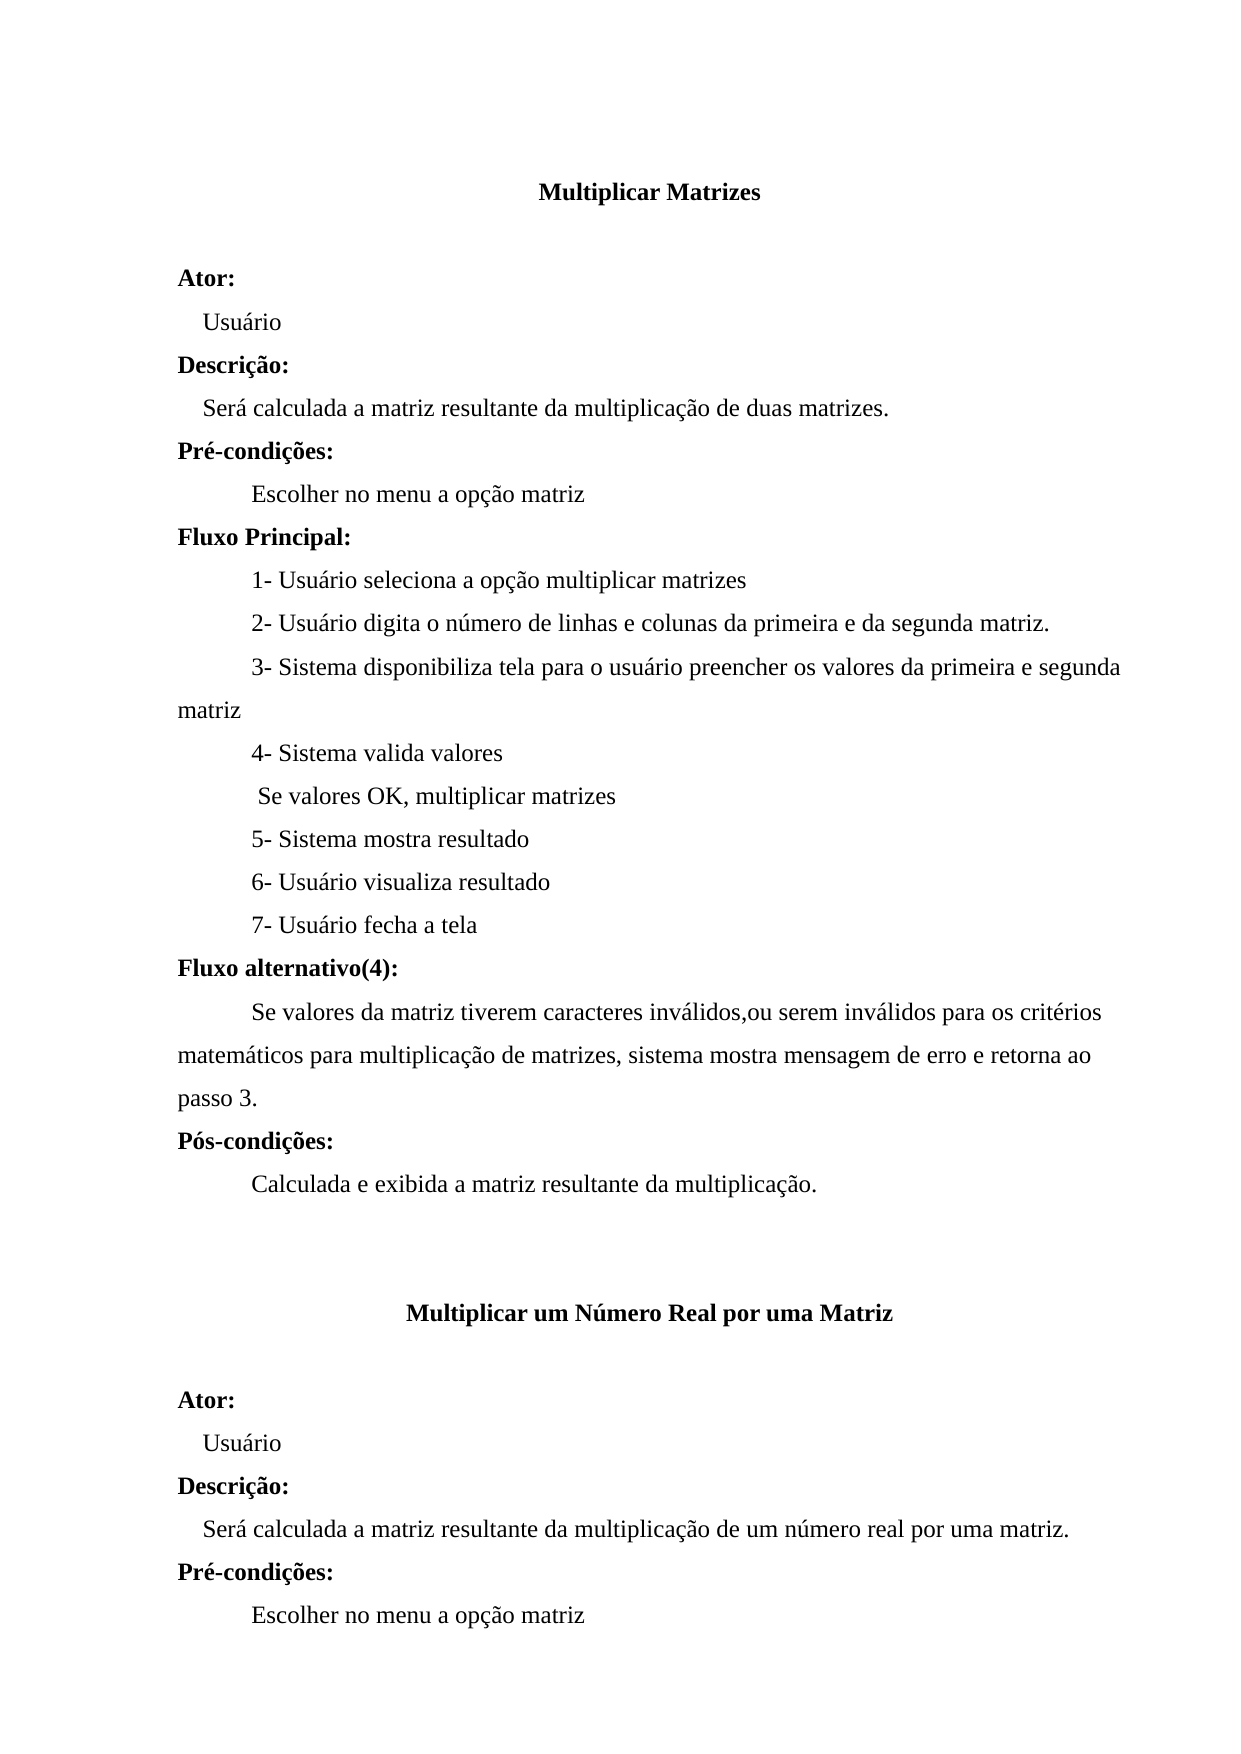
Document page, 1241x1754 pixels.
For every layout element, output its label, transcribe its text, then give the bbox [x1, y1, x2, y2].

text Se valores OK, multiplicar matrizes [177, 781, 1122, 810]
text 2- Usuário digita o número de linhas e colunas da primeira e da segunda matriz. [177, 608, 1122, 637]
text 5- Sistema mostra resultado [177, 824, 1122, 853]
text Descrição: [177, 350, 1122, 378]
text Escolher no menu a opção matriz [177, 479, 1122, 508]
text Pré-condições: [177, 1557, 1122, 1586]
text Descrição: [177, 1471, 1122, 1500]
text 7- Usuário fecha a tela [177, 910, 1122, 939]
text Escolher no menu a opção matriz [177, 1600, 1122, 1629]
text Será calculada a matriz resultante da multiplicação de um número real por uma matriz. [177, 1514, 1122, 1543]
text Fluxo alternativo(4): [177, 953, 1122, 982]
text Será calculada a matriz resultante da multiplicação de duas matrizes. [177, 393, 1122, 422]
text 3- Sistema disponibiliza tela para o usuário preencher os valores da primeira e segunda matriz [177, 652, 1122, 723]
text Usuário [177, 307, 1122, 335]
text Multiplicar Matrizes [177, 177, 1122, 206]
text Ator: [177, 1385, 1122, 1413]
text Multiplicar um Número Real por uma Matriz [177, 1298, 1122, 1327]
text 1- Usuário seleciona a opção multiplicar matrizes [177, 565, 1122, 594]
text 6- Usuário visualiza resultado [177, 867, 1122, 896]
text 4- Sistema valida valores [177, 738, 1122, 767]
text Se valores da matriz tiverem caracteres inválidos,ou serem inválidos para os critérios matemáticos para multiplicação de matrizes, sistema mostra mensagem de erro e retorna ao passo 3. [177, 997, 1122, 1112]
text Pós-condições: [177, 1126, 1122, 1155]
text Fluxo Principal: [177, 522, 1122, 551]
text Usuário [177, 1428, 1122, 1457]
text Pré-condições: [177, 436, 1122, 465]
text Ator: [177, 263, 1122, 292]
text Calculada e exibida a matriz resultante da multiplicação. [177, 1169, 1122, 1198]
